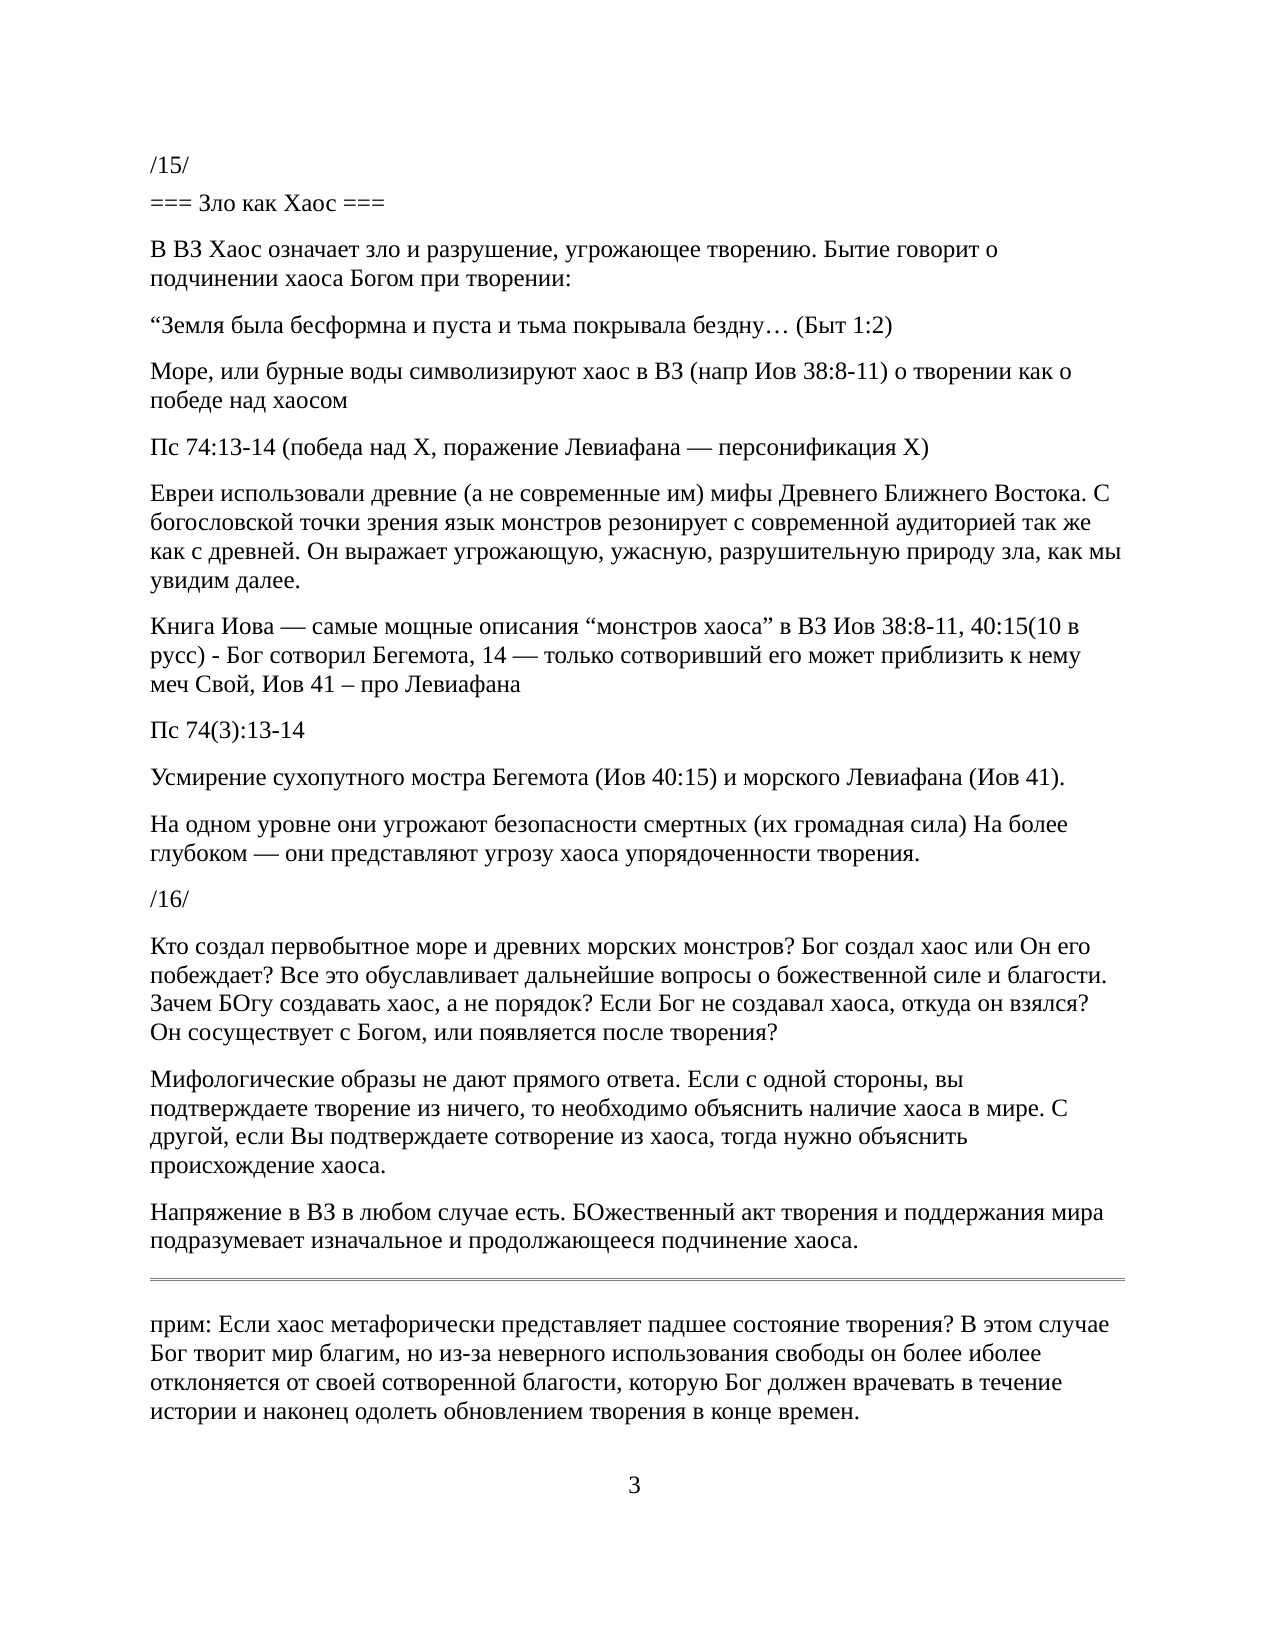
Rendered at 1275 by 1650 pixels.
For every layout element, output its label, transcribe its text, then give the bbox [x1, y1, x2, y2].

text === Зло как Хаос === [150, 188, 1125, 216]
text На одном уровне они угрожают безопасности смертных (их громадная сила) На более глубоком — они представляют угрозу хаоса упорядоченности творения. [150, 809, 1125, 866]
text Усмирение сухопутного мостра Бегемота (Иов 40:15) и морского Левиафана (Иов 41). [150, 762, 1125, 791]
text прим: Если хаос метафорически представляет падшее состояние творения? В этом случае Бог творит мир благим, но из-за неверного использования свободы он более иболее отклоняется от своей сотворенной благости, которую Бог должен врачевать в течение истории и наконец одолеть обновлением творения в конце времен. [150, 1309, 1125, 1424]
text /15/ [150, 150, 1125, 179]
text Кто создал первобытное море и древних морских монстров? Бог создал хаос или Он его побеждает? Все это обуславливает дальнейшие вопросы о божественной силе и благости. Зачем БОгу создавать хаос, а не порядок? Если Бог не создавал хаоса, откуда он взялся? Он сосуществует с Богом, или появляется после творения? [150, 931, 1125, 1046]
text В ВЗ Хаос означает зло и разрушение, угрожающее творению. Бытие говорит о подчинении хаоса Богом при творении: [150, 234, 1125, 292]
text Евреи использовали древние (а не современные им) мифы Древнего Ближнего Востока. С богословской точки зрения язык монстров резонирует с современной аудиторией так же как с древней. Он выражает угрожающую, ужасную, разрушительную природу зла, как мы увидим далее. [150, 478, 1125, 593]
text Пс 74:13-14 (победа над Х, поражение Левиафана — персонификация Х) [150, 432, 1125, 461]
text Пс 74(3):13-14 [150, 716, 1125, 744]
text Книга Иова — самые мощные описания “монстров хаоса” в ВЗ Иов 38:8-11, 40:15(10 в русс) - Бог сотворил Бегемота, 14 — только сотворивший его может приблизить к нему меч Свой, Иов 41 – про Левиафана [150, 611, 1125, 698]
text Мифологические образы не дают прямого ответа. Если с одной стороны, вы подтверждаете творение из ничего, то необходимо объяснить наличие хаоса в мире. С другой, если Вы подтверждаете сотворение из хаоса, тогда нужно объяснить происхождение хаоса. [150, 1064, 1125, 1179]
text “Земля была бесформна и пуста и тьма покрывала бездну… (Быт 1:2) [150, 310, 1125, 338]
text Море, или бурные воды символизируют хаос в ВЗ (напр Иов 38:8-11) о творении как о победе над хаосом [150, 356, 1125, 414]
text Напряжение в ВЗ в любом случае есть. БОжественный акт творения и поддержания мира подразумевает изначальное и продолжающееся подчинение хаоса. [150, 1197, 1125, 1254]
text /16/ [150, 884, 1125, 913]
